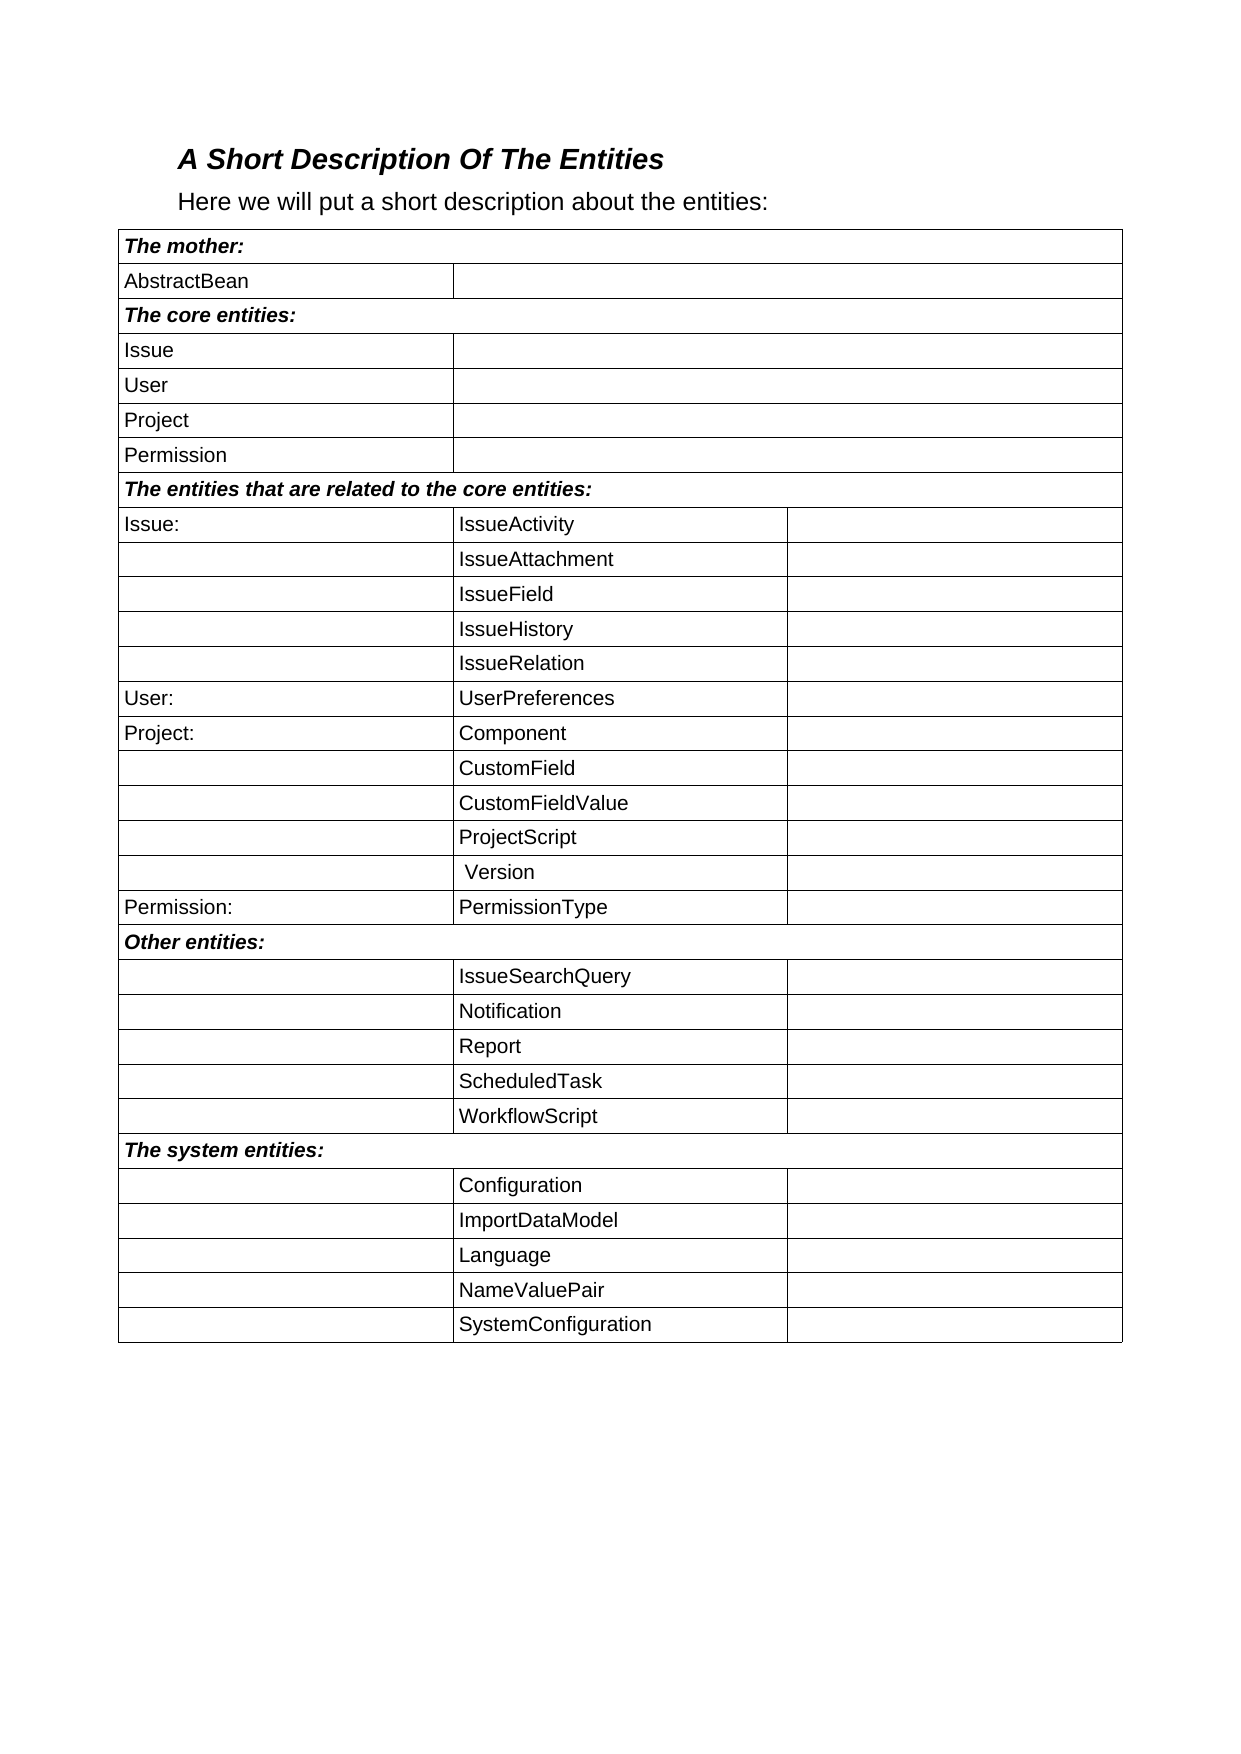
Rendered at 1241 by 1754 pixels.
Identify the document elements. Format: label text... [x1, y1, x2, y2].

table_cell NameValuePair [454, 1273, 787, 1307]
table_cell Version [454, 856, 787, 890]
table_cell [788, 960, 1122, 994]
table_cell CustomFieldValue [454, 786, 787, 820]
table_cell [454, 264, 1122, 298]
text Here we will put a short description about the entities: [177, 188, 1122, 216]
table_cell User [119, 369, 453, 403]
table_cell [788, 717, 1122, 750]
table_cell [119, 995, 453, 1029]
table_cell [788, 577, 1122, 611]
table_cell [788, 821, 1122, 855]
table_cell ScheduledTask [454, 1065, 787, 1098]
table_cell [119, 1030, 453, 1064]
table_cell Component [454, 717, 787, 750]
table_cell IssueSearchQuery [454, 960, 787, 994]
table_cell Permission [119, 438, 453, 472]
table_cell [788, 1169, 1122, 1203]
table_cell [119, 647, 453, 681]
table_cell Other entities: [119, 925, 1122, 959]
table_cell SystemConfiguration [454, 1308, 787, 1342]
table_cell [788, 1030, 1122, 1064]
table_cell [788, 751, 1122, 785]
table_cell [454, 438, 1122, 472]
table_cell Configuration [454, 1169, 787, 1203]
table_cell ProjectScript [454, 821, 787, 855]
table_cell [119, 1239, 453, 1272]
table_cell [119, 612, 453, 646]
table_cell IssueRelation [454, 647, 787, 681]
table_cell [119, 786, 453, 820]
table_cell [788, 1273, 1122, 1307]
table_cell [788, 612, 1122, 646]
table_cell [119, 856, 453, 890]
table_cell Permission: [119, 891, 453, 924]
table_cell [788, 647, 1122, 681]
table_cell [454, 404, 1122, 437]
table_cell [119, 1169, 453, 1203]
table_cell [788, 508, 1122, 542]
table_cell Project: [119, 717, 453, 750]
table_cell UserPreferences [454, 682, 787, 716]
table_cell [119, 1204, 453, 1238]
table_cell [788, 786, 1122, 820]
table_cell [788, 995, 1122, 1029]
table_cell IssueAttachment [454, 543, 787, 576]
table_cell [788, 543, 1122, 576]
table_header The mother: [119, 230, 1122, 263]
table_cell ImportDataModel [454, 1204, 787, 1238]
table_cell [119, 751, 453, 785]
table_cell [454, 334, 1122, 368]
subtitle A Short Description Of The Entities [177, 143, 1122, 176]
table_cell IssueHistory [454, 612, 787, 646]
table_cell IssueField [454, 577, 787, 611]
table_cell IssueActivity [454, 508, 787, 542]
table_cell [788, 1065, 1122, 1098]
table_cell [788, 682, 1122, 716]
table_cell Report [454, 1030, 787, 1064]
table_cell PermissionType [454, 891, 787, 924]
table_cell Issue [119, 334, 453, 368]
table_cell AbstractBean [119, 264, 453, 298]
table_cell [788, 891, 1122, 924]
table_cell [788, 1099, 1122, 1133]
table_cell [454, 369, 1122, 403]
table_cell [788, 856, 1122, 890]
table_cell WorkflowScript [454, 1099, 787, 1133]
table_cell [119, 1308, 453, 1342]
table_cell [119, 1273, 453, 1307]
table_cell [788, 1204, 1122, 1238]
table_cell The system entities: [119, 1134, 1122, 1168]
table_cell [119, 960, 453, 994]
table_cell [119, 577, 453, 611]
table_cell [788, 1308, 1122, 1342]
table_cell [119, 821, 453, 855]
table_cell [119, 543, 453, 576]
table_cell [788, 1239, 1122, 1272]
table_cell Language [454, 1239, 787, 1272]
table_cell User: [119, 682, 453, 716]
table_cell [119, 1065, 453, 1098]
table_cell [119, 1099, 453, 1133]
table_cell CustomField [454, 751, 787, 785]
table_cell Issue: [119, 508, 453, 542]
table_cell The entities that are related to the core entities: [119, 473, 1122, 507]
table_cell The core entities: [119, 299, 1122, 333]
table_cell Project [119, 404, 453, 437]
table_cell Notification [454, 995, 787, 1029]
